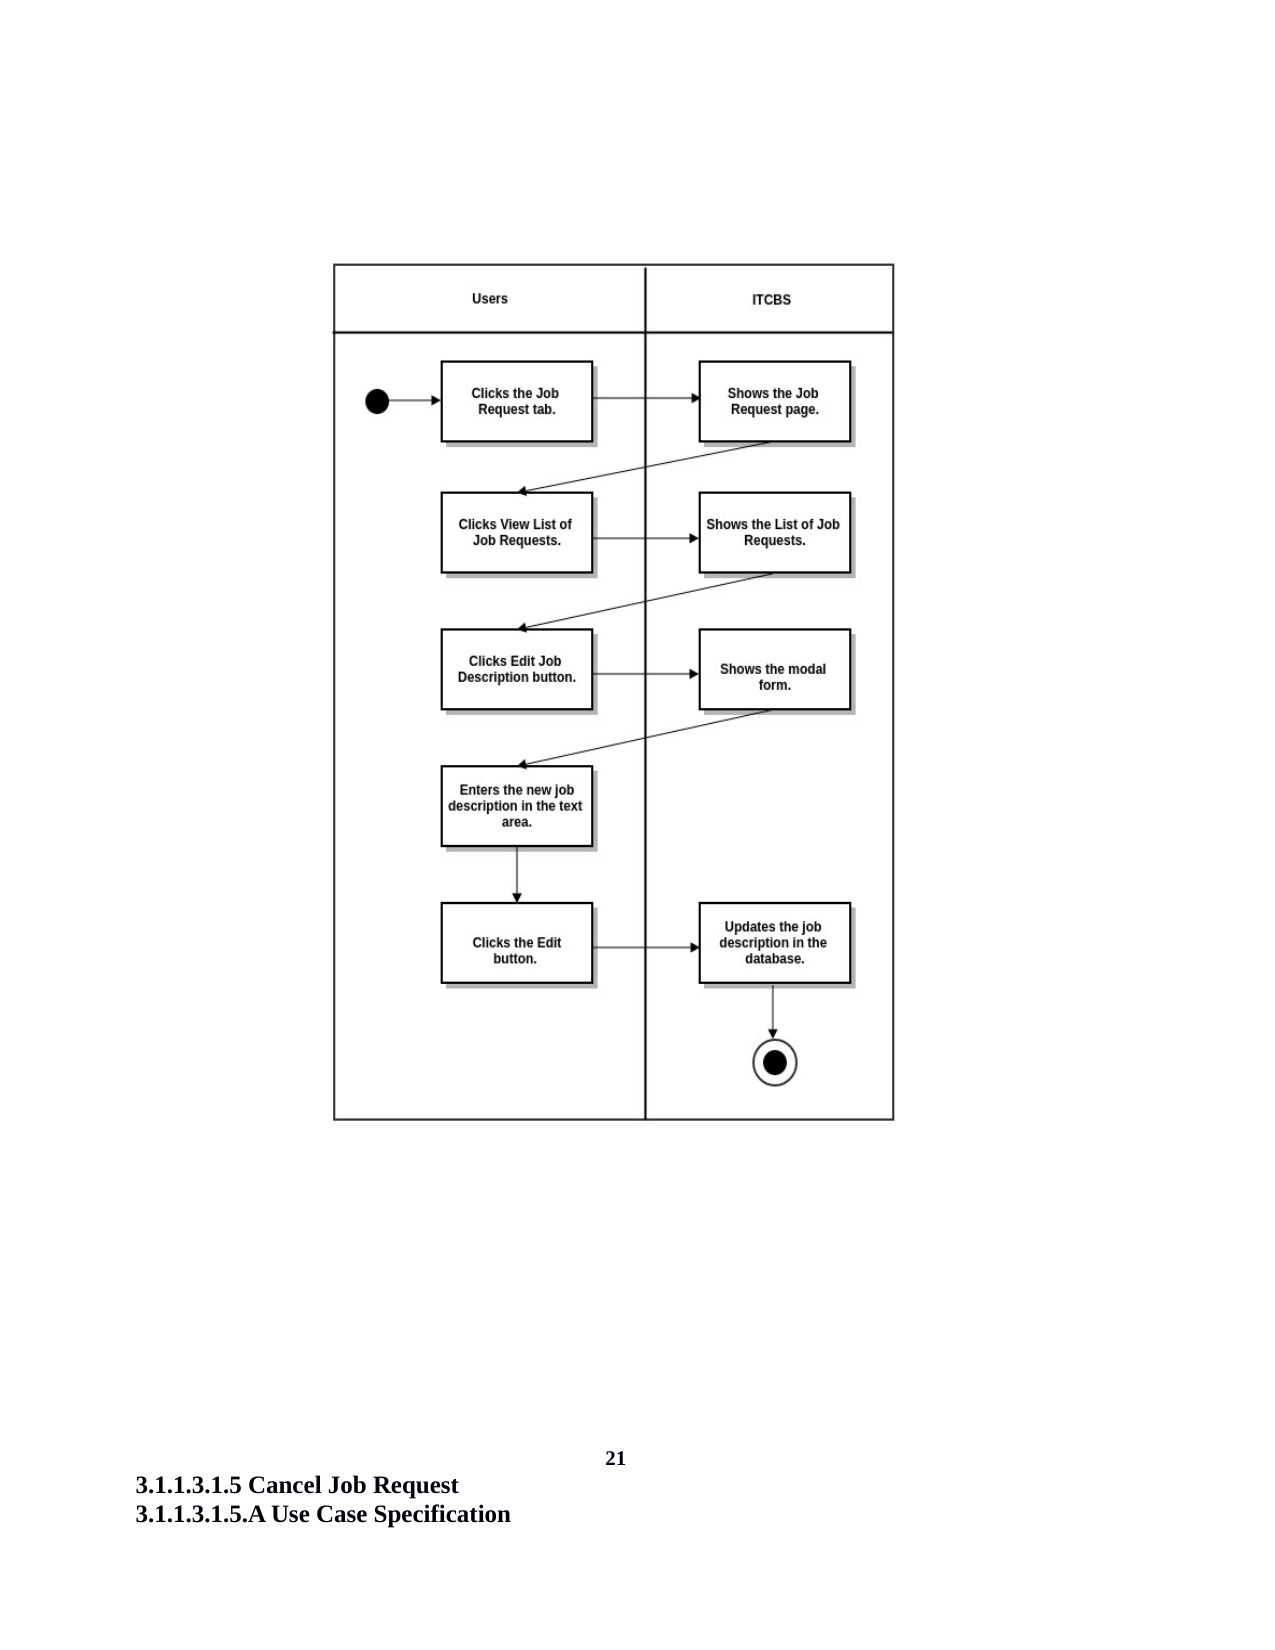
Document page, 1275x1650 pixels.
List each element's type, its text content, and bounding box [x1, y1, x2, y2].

text 3.1.1.3.1.5.A Use Case Specification [135, 1499, 1096, 1528]
text 3.1.1.3.1.5 Cancel Job Request [135, 1470, 1096, 1499]
picture [313, 185, 918, 1147]
text 21 [135, 1446, 1096, 1470]
